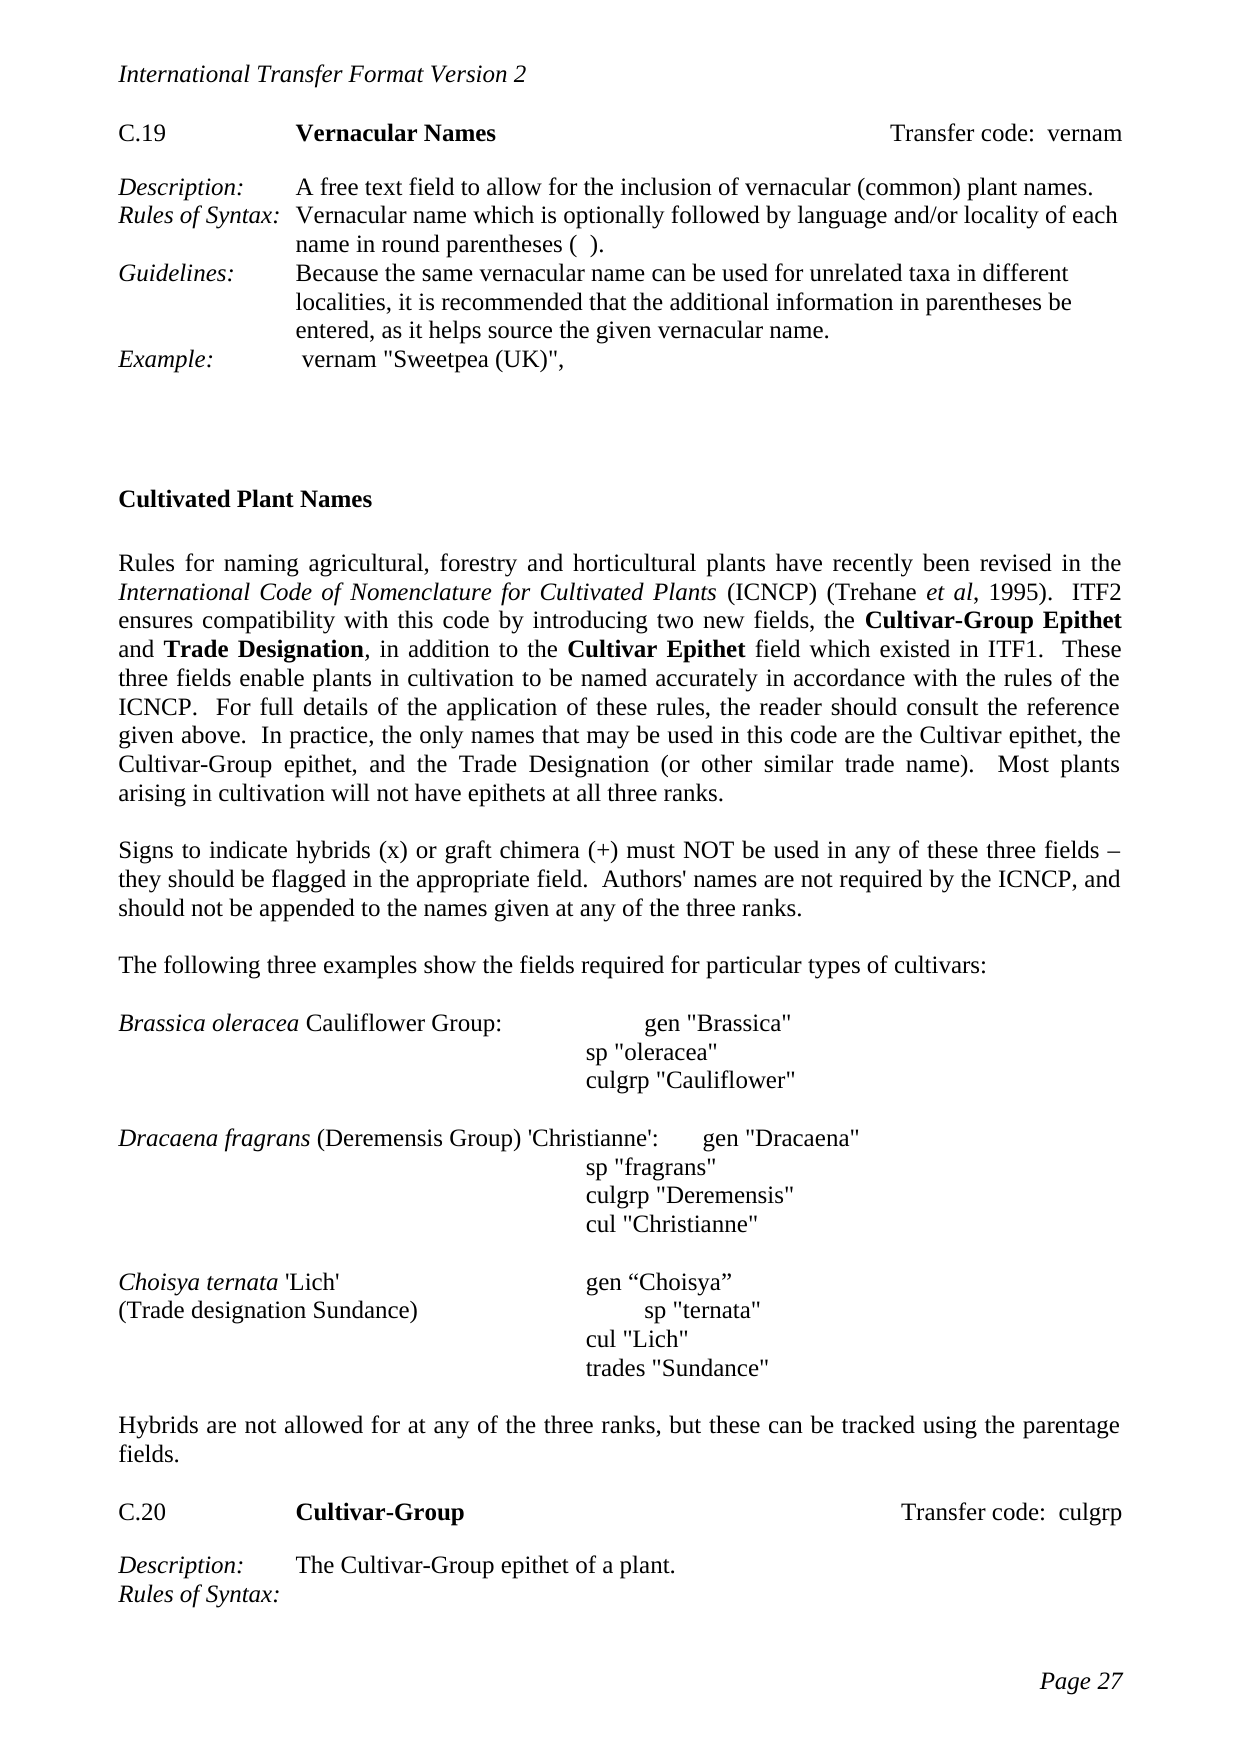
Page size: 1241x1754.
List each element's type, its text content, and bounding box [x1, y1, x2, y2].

text Description: The Cultivar-Group epithet of a plant. [118, 1551, 1122, 1579]
text C.19 Vernacular Names Transfer code: vernam [118, 118, 1122, 147]
text Rules for naming agricultural, forestry and horticultural plants have recently been revised in the International Code of Nomenclature for Cultivated Plants (ICNCP) (Trehane et al, 1995). ITF2 ensures compatibility with this code by introducing two new fields, the Cultivar-Group Epithet and Trade Designation, in addition to the Cultivar Epithet field which existed in ITF1. These three fields enable plants in cultivation to be named accurately in accordance with the rules of the ICNCP. For full details of the application of these rules, the reader should consult the reference given above. In practice, the only names that may be used in this code are the Cultivar epithet, the Cultivar-Group epithet, and the Trade Designation (or other similar trade name). Most plants arising in cultivation will not have epithets at all three ranks. [118, 548, 1122, 807]
text cul "Lich" [469, 1324, 1122, 1353]
text Brassica oleracea Cauliflower Group: gen "Brassica" [118, 1008, 1122, 1037]
text Guidelines: Because the same vernacular name can be used for unrelated taxa in different localities, it is recommended that the additional information in parentheses be entered, as it helps source the given vernacular name. [118, 258, 1122, 344]
text Dracaena fragrans (Deremensis Group) 'Christianne': gen "Dracaena" [118, 1123, 1122, 1152]
text Example: vernam "Sweetpea (UK)", [118, 344, 1122, 373]
text Signs to indicate hybrids (x) or graft chimera (+) must NOT be used in any of these three fields – they should be flagged in the appropriate field. Authors' names are not required by the ICNCP, and should not be appended to the names given at any of the three ranks. [118, 836, 1122, 922]
text (Trade designation Sundance) sp "ternata" [118, 1296, 1122, 1324]
text Rules of Syntax: [118, 1579, 1122, 1608]
text culgrp "Deremensis" [469, 1181, 1122, 1209]
text culgrp "Cauliflower" [469, 1066, 1122, 1094]
text cul "Christianne" [469, 1209, 1122, 1238]
text Choisya ternata 'Lich' gen “Choisya” [118, 1267, 1122, 1296]
text sp "fragrans" [469, 1152, 1122, 1181]
text The following three examples show the fields required for particular types of cultivars: [118, 951, 1122, 979]
text Description: A free text field to allow for the inclusion of vernacular (common) plant names. [118, 172, 1122, 201]
text trades "Sundance" [469, 1353, 1122, 1382]
text C.20 Cultivar-Group Transfer code: culgrp [118, 1497, 1122, 1526]
text Rules of Syntax: Vernacular name which is optionally followed by language and/or locality of each name in round parentheses ( ). [118, 201, 1122, 258]
text sp "oleracea" [469, 1037, 1122, 1066]
text Hybrids are not allowed for at any of the three ranks, but these can be tracked using the parentage fields. [118, 1411, 1122, 1468]
subtitle Cultivated Plant Names [118, 484, 1122, 513]
